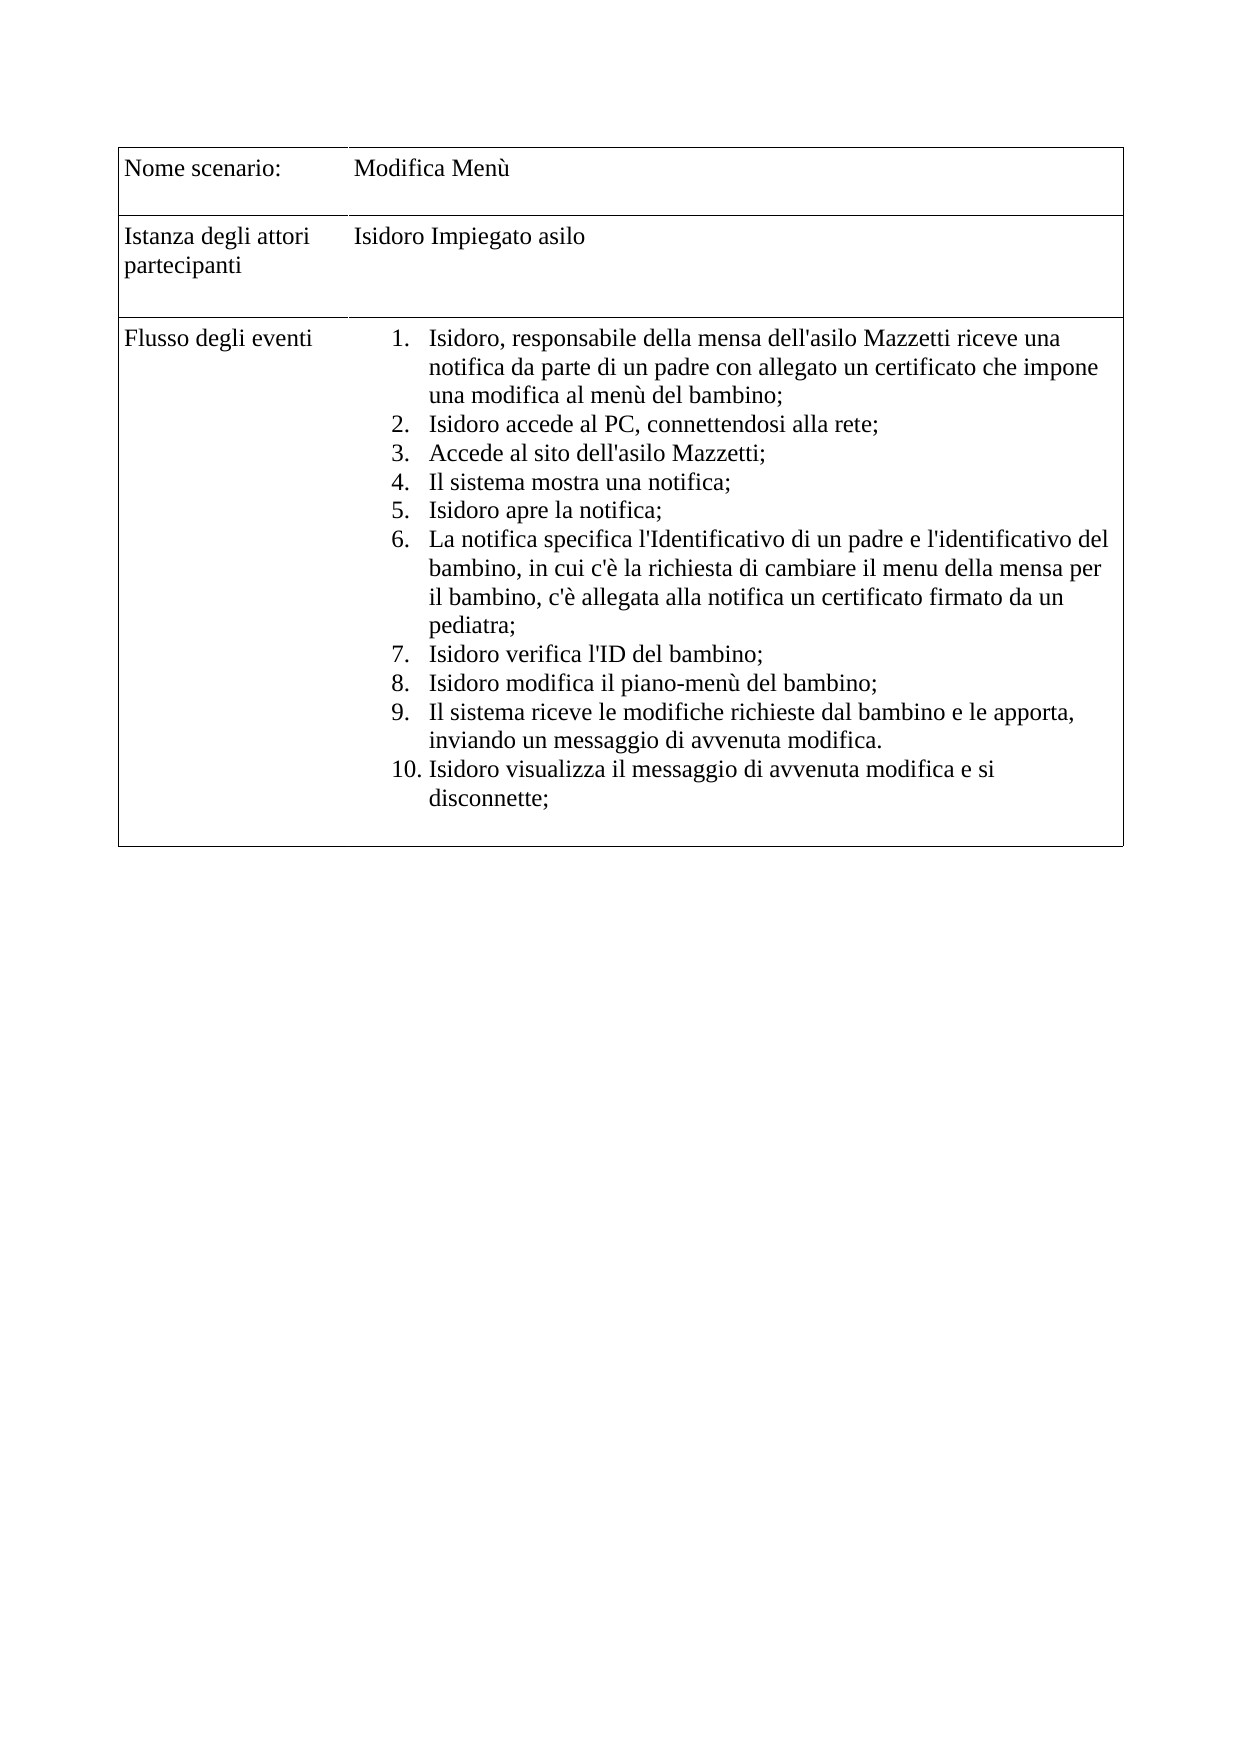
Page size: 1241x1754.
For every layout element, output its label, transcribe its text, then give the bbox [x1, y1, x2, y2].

table_header Modifica Menù [349, 148, 1123, 215]
table_cell Isidoro, responsabile della mensa dell'asilo Mazzetti riceve una notifica da parte di un padre con allegato un certificato che impone una modifica al menù del bambino; Isidoro accede al PC, connettendosi alla rete; Accede al sito dell'asilo Mazzetti; Il sistema mostra una notifica; Isidoro apre la notifica; La notifica specifica l'Identificativo di un padre e l'identificativo del bambino, in cui c'è la richiesta di cambiare il menu della mensa per il bambino, c'è allegata alla notifica un certificato firmato da un pediatra; Isidoro verifica l'ID del bambino; Isidoro modifica il piano-menù del bambino; Il sistema riceve le modifiche richieste dal bambino e le apporta, inviando un messaggio di avvenuta modifica. Isidoro visualizza il messaggio di avvenuta modifica e si disconnette; [349, 318, 1123, 846]
table_cell Flusso degli eventi [119, 318, 348, 846]
table_cell Istanza degli attori partecipanti [119, 216, 348, 317]
table_header Nome scenario: [119, 148, 348, 215]
table_cell Isidoro Impiegato asilo [349, 216, 1123, 317]
